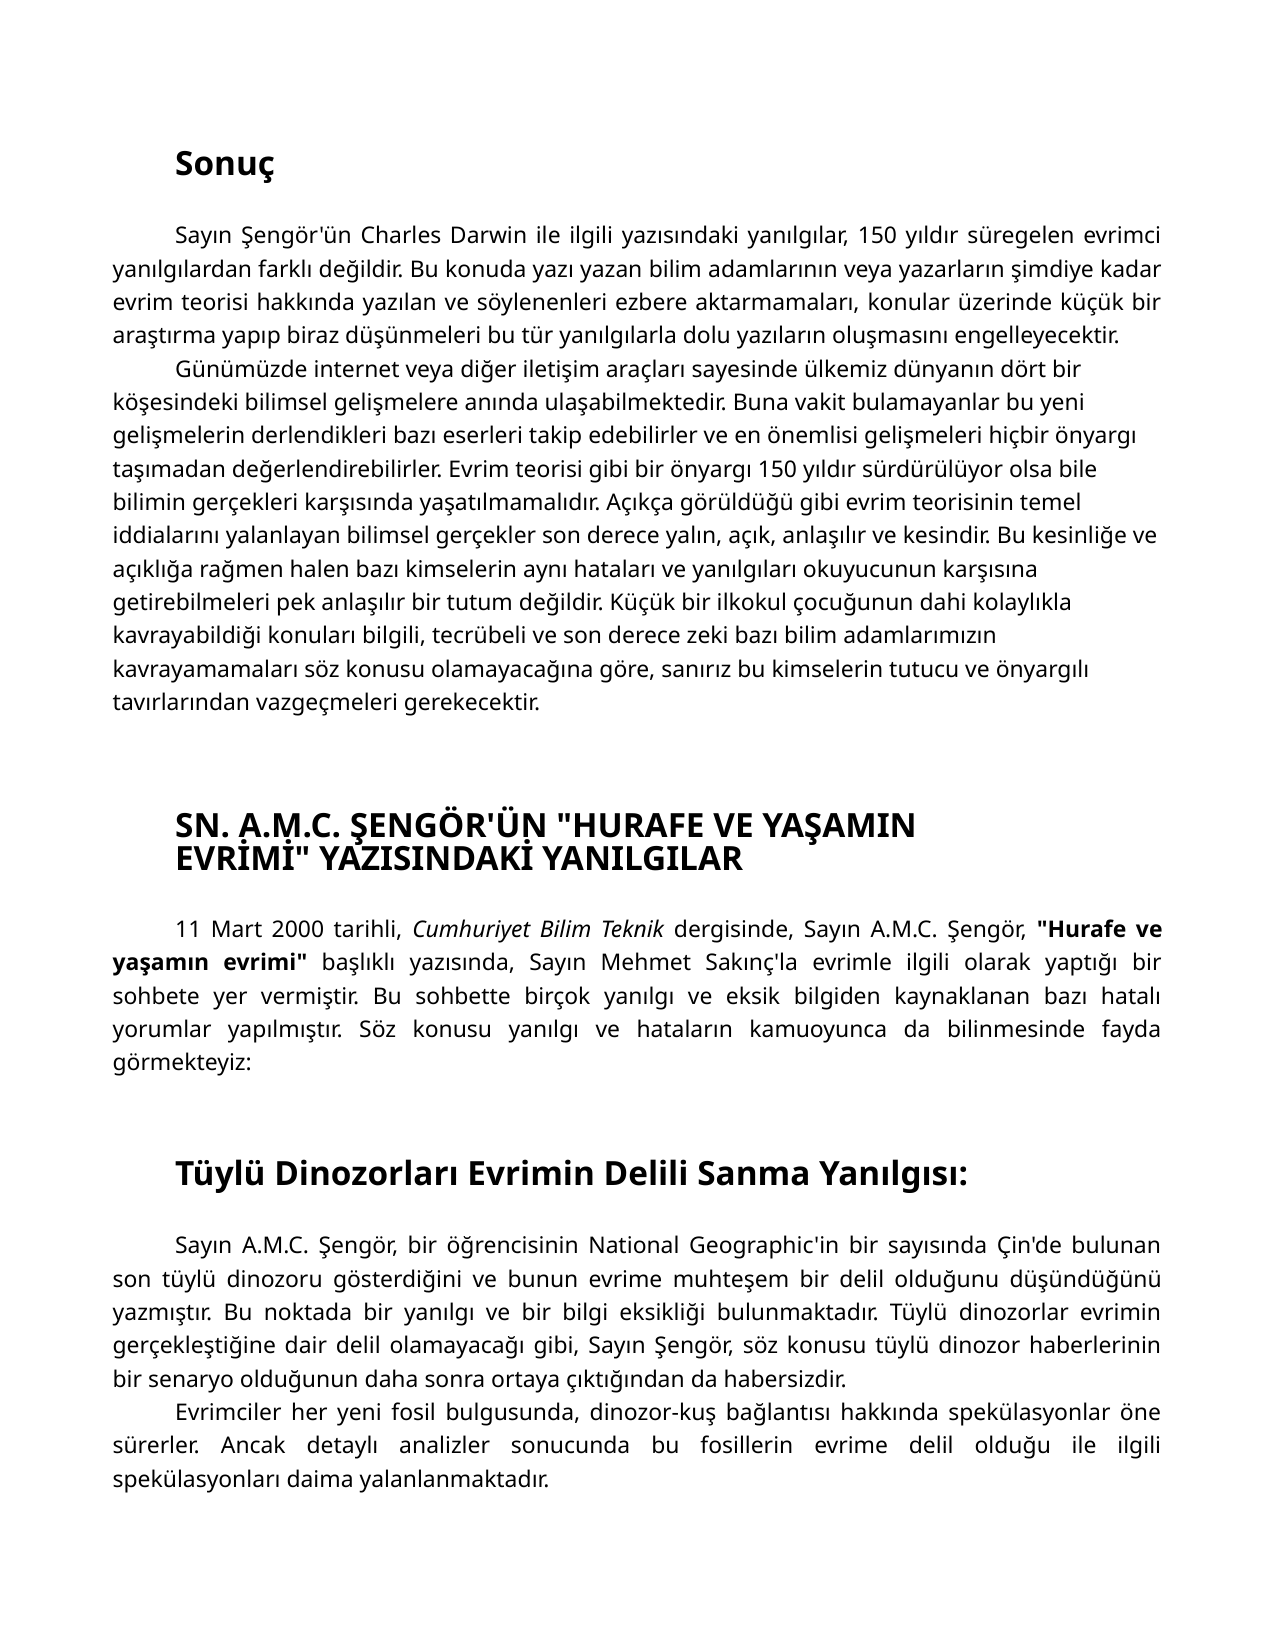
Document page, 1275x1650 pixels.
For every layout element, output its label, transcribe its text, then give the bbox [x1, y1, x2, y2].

subtitle Tüylü Dinozorları Evrimin Delili Sanma Yanılgısı: [112, 1162, 1162, 1191]
subtitle EVRİMİ" YAZISINDAKİ YANILGILAR [112, 844, 1162, 877]
text 11 Mart 2000 tarihli, Cumhuriyet Bilim Teknik dergisinde, Sayın A.M.C. Şengör, "Hurafe ve yaşamın evrimi" başlıklı yazısında, Sayın Mehmet Sakınç'la evrimle ilgili olarak yaptığı bir sohbete yer vermiştir. Bu sohbette birçok yanılgı ve eksik bilgiden kaynaklanan bazı hatalı yorumlar yapılmıştır. Söz konusu yanılgı ve hataların kamuoyunca da bilinmesinde fayda görmekteyiz: [112, 911, 1162, 1077]
text Sayın A.M.C. Şengör, bir öğrencisinin National Geographic'in bir sayısında Çin'de bulunan son tüylü dinozoru gösterdiğini ve bunun evrime muhteşem bir delil olduğunu düşündüğünü yazmıştır. Bu noktada bir yanılgı ve bir bilgi eksikliği bulunmaktadır. Tüylü dinozorlar evrimin gerçekleştiğine dair delil olamayacağı gibi, Sayın Şengör, söz konusu tüylü dinozor haberlerinin bir senaryo olduğunun daha sonra ortaya çıktığından da habersizdir. [112, 1227, 1162, 1394]
subtitle Sonuç [112, 152, 1162, 181]
text Evrimciler her yeni fosil bulgusunda, dinozor-kuş bağlantısı hakkında spekülasyonlar öne sürerler. Ancak detaylı analizler sonucunda bu fosillerin evrime delil olduğu ile ilgili spekülasyonları daima yalanlanmaktadır. [112, 1394, 1162, 1494]
text Sayın Şengör'ün Charles Darwin ile ilgili yazısındaki yanılgılar, 150 yıldır süregelen evrimci yanılgılardan farklı değildir. Bu konuda yazı yazan bilim adamlarının veya yazarların şimdiye kadar evrim teorisi hakkında yazılan ve söylenenleri ezbere aktarmamaları, konular üzerinde küçük bir araştırma yapıp biraz düşünmeleri bu tür yanılgılarla dolu yazıların oluşmasını engelleyecektir. [112, 217, 1162, 350]
text SN. A.M.C. ŞENGÖR'ÜN "HURAFE VE YAŞAMIN [112, 811, 1162, 844]
text Günümüzde internet veya diğer iletişim araçları sayesinde ülkemiz dünyanın dört bir köşesindeki bilimsel gelişmelere anında ulaşabilmektedir. Buna vakit bulamayanlar bu yeni gelişmelerin derlendikleri bazı eserleri takip edebilirler ve en önemlisi gelişmeleri hiçbir önyargı taşımadan değerlendirebilirler. Evrim teorisi gibi bir önyargı 150 yıldır sürdürülüyor olsa bile bilimin gerçekleri karşısında yaşatılmamalıdır. Açıkça görüldüğü gibi evrim teorisinin temel iddialarını yalanlayan bilimsel gerçekler son derece yalın, açık, anlaşılır ve kesindir. Bu kesinliğe ve açıklığa rağmen halen bazı kimselerin aynı hataları ve yanılgıları okuyucunun karşısına getirebilmeleri pek anlaşılır bir tutum değildir. Küçük bir ilkokul çocuğunun dahi kolaylıkla kavrayabildiği konuları bilgili, tecrübeli ve son derece zeki bazı bilim adamlarımızın kavrayamamaları söz konusu olamayacağına göre, sanırız bu kimselerin tutucu ve önyargılı tavırlarından vazgeçmeleri gerekecektir. [112, 350, 1162, 717]
